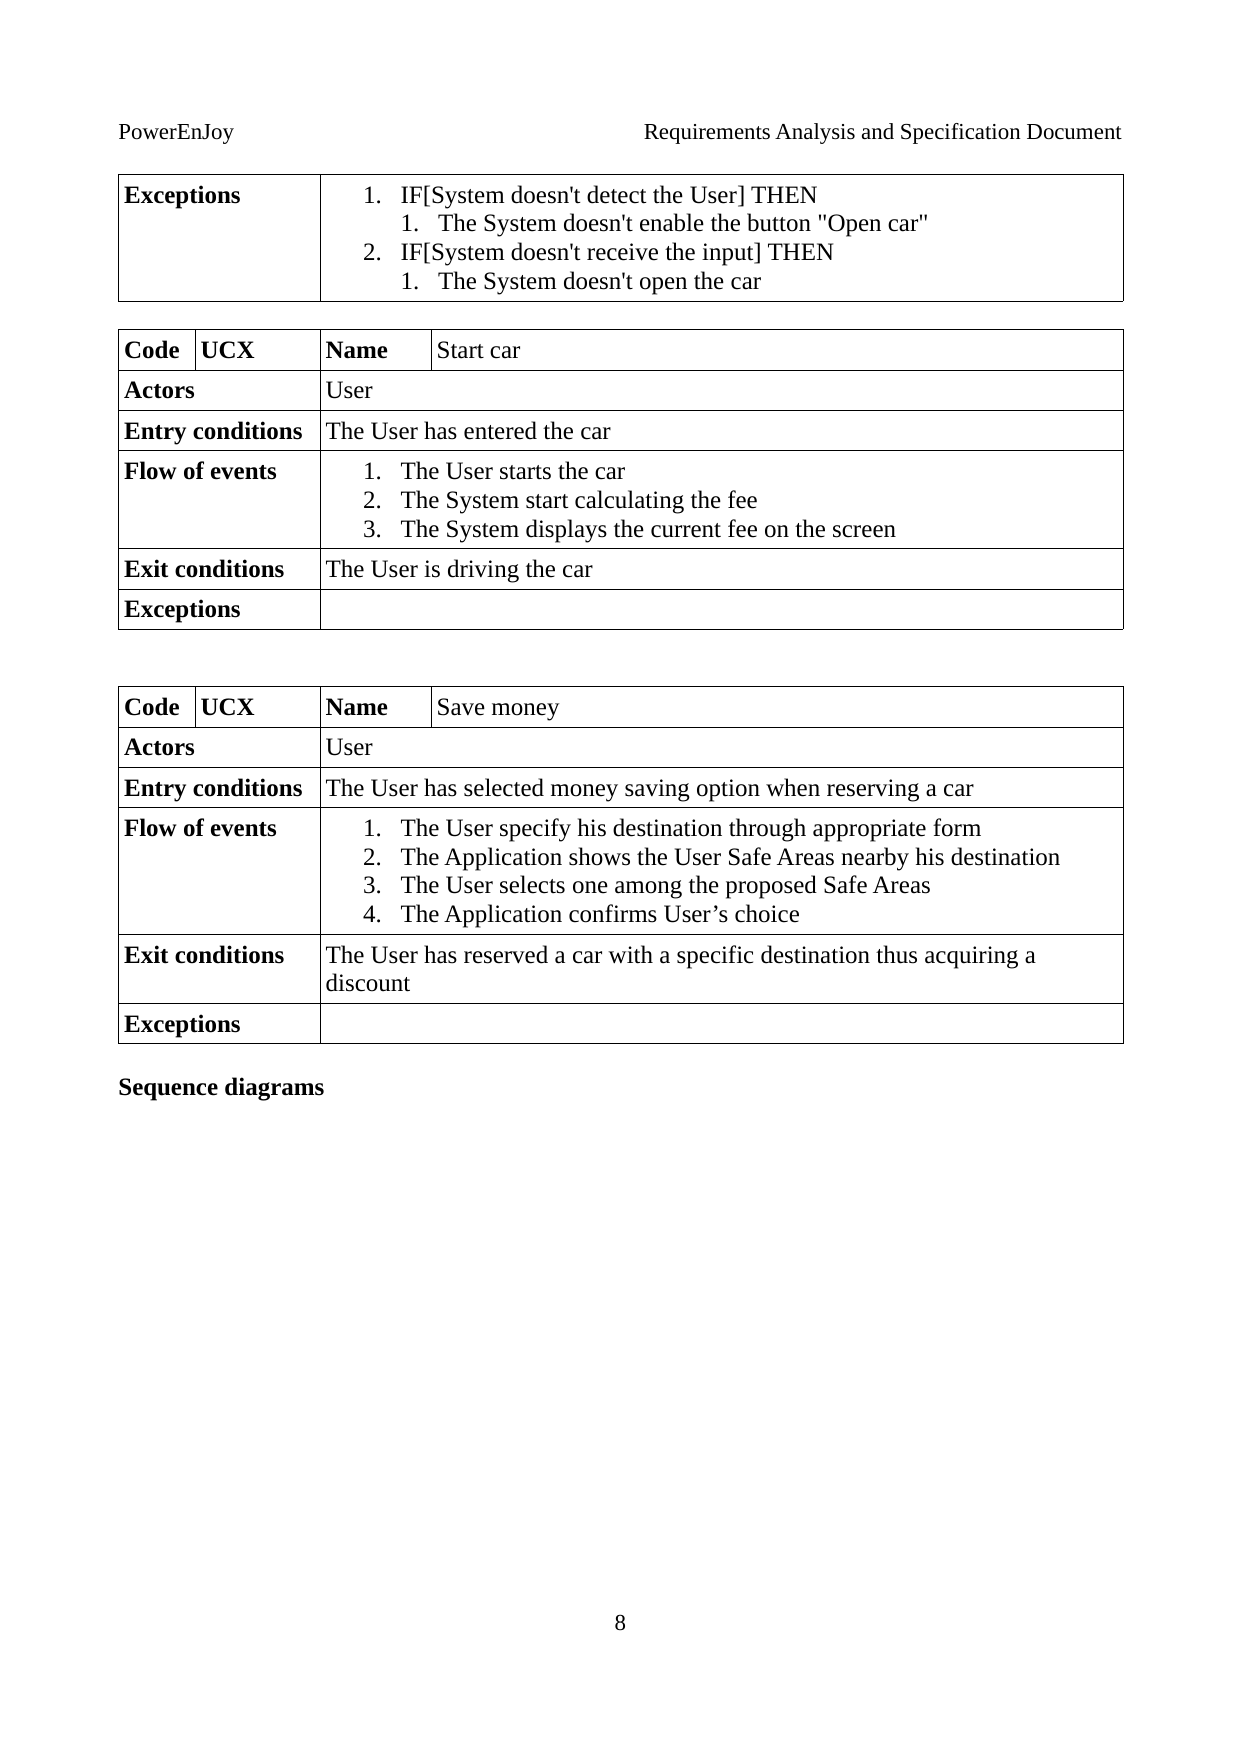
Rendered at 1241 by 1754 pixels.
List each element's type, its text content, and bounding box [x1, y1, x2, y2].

table_header Code [119, 687, 195, 727]
table_cell The User starts the car The System start calculating the fee The System displays the current fee on the screen [321, 451, 1123, 548]
table_header UCX [196, 330, 320, 370]
text Sequence diagrams [118, 1072, 1122, 1101]
table_cell Flow of events [119, 451, 320, 548]
table_cell Entry conditions [119, 768, 320, 807]
table_cell [321, 590, 1123, 629]
table_cell Exit conditions [119, 549, 320, 588]
table_cell Entry conditions [119, 411, 320, 450]
table_cell User [321, 371, 1123, 410]
table_cell User [321, 728, 1123, 767]
table_cell Exceptions [119, 175, 320, 301]
table_cell [321, 1004, 1123, 1043]
table_cell Exit conditions [119, 935, 320, 1003]
table_cell The User specify his destination through appropriate form The Application shows the User Safe Areas nearby his destination The User selects one among the proposed Safe Areas The Application confirms User’s choice [321, 808, 1123, 934]
table_cell The User has reserved a car with a specific destination thus acquiring a discount [321, 935, 1123, 1003]
table_cell Flow of events [119, 808, 320, 934]
table_header Name [321, 330, 431, 370]
table_header UCX [196, 687, 320, 727]
table_cell IF[System doesn't detect the User] THEN The System doesn't enable the button "Open car" IF[System doesn't receive the input] THEN The System doesn't open the car [321, 175, 1123, 301]
table_cell Exceptions [119, 590, 320, 629]
table_cell The User has entered the car [321, 411, 1123, 450]
table_header Save money [432, 687, 1123, 727]
table_cell Actors [119, 371, 320, 410]
table_header Start car [432, 330, 1123, 370]
table_cell The User is driving the car [321, 549, 1123, 588]
table_cell Exceptions [119, 1004, 320, 1043]
table_header Code [119, 330, 195, 370]
table_header Name [321, 687, 431, 727]
table_cell The User has selected money saving option when reserving a car [321, 768, 1123, 807]
table_cell Actors [119, 728, 320, 767]
